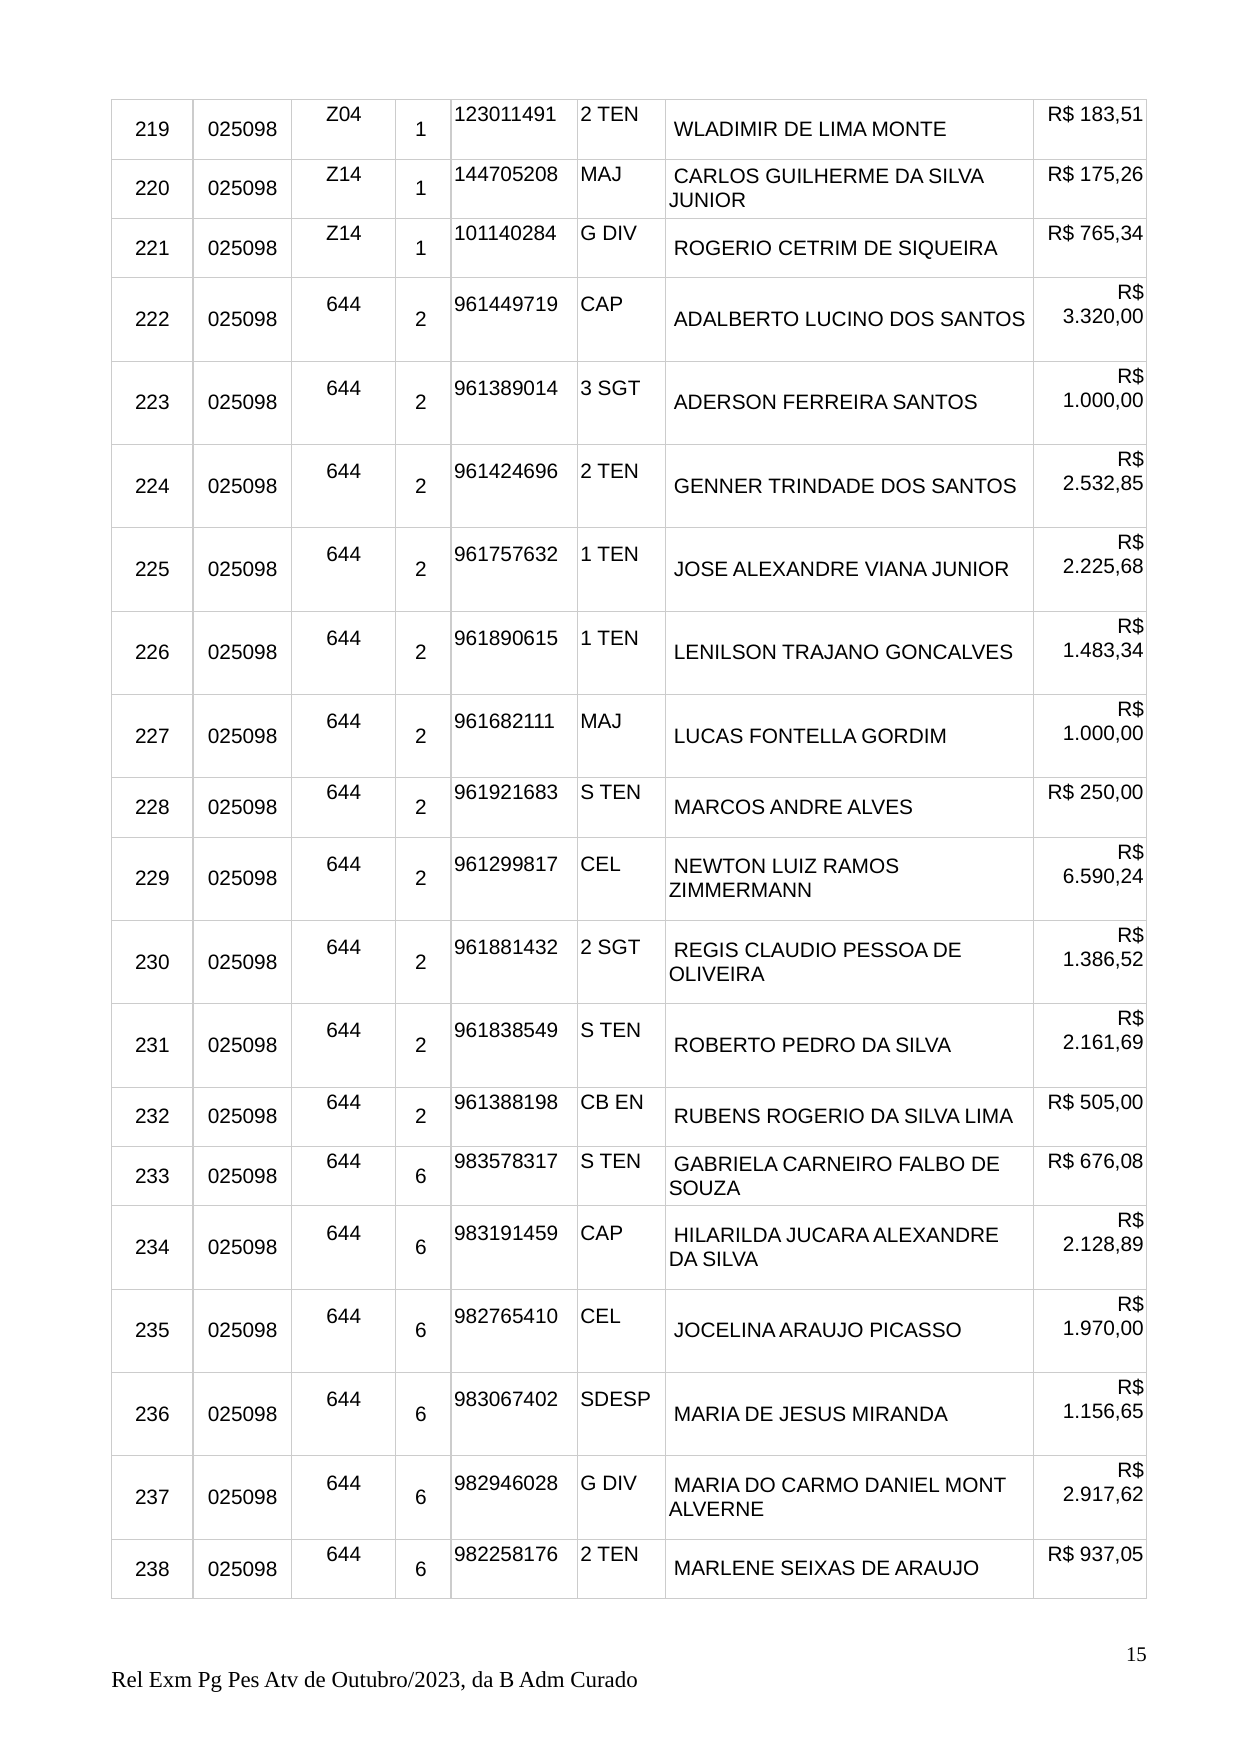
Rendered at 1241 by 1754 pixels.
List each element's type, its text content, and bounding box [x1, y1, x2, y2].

table_cell 961388198 [452, 1088, 577, 1146]
table_cell 1 [396, 160, 450, 218]
table_cell 2 [396, 362, 450, 444]
table_cell ROBERTO PEDRO DA SILVA [666, 1004, 1033, 1087]
table_cell 983578317 [452, 1147, 577, 1205]
table_cell R$ 2.225,68 [1034, 528, 1146, 611]
table_cell 2 TEN [578, 100, 665, 158]
table_cell 644 [292, 695, 395, 777]
table_cell LUCAS FONTELLA GORDIM [666, 695, 1033, 777]
table_cell R$ 1.970,00 [1034, 1290, 1146, 1372]
table_cell ADALBERTO LUCINO DOS SANTOS [666, 278, 1033, 361]
table_cell 224 [112, 445, 192, 527]
table_cell 025098 [194, 100, 291, 158]
table_cell 2 [396, 612, 450, 694]
table_cell 644 [292, 1147, 395, 1205]
table_cell 982765410 [452, 1290, 577, 1372]
table_cell MARIA DE JESUS MIRANDA [666, 1373, 1033, 1455]
table_cell 025098 [194, 160, 291, 218]
table_cell 6 [396, 1206, 450, 1289]
table_cell SDESP [578, 1373, 665, 1455]
table_cell 025098 [194, 1456, 291, 1539]
table_cell R$ 676,08 [1034, 1147, 1146, 1205]
table_cell 2 [396, 838, 450, 920]
table_cell 025098 [194, 612, 291, 694]
table_cell 644 [292, 612, 395, 694]
table_cell 219 [112, 100, 192, 158]
table_cell 2 SGT [578, 921, 665, 1003]
table_cell 644 [292, 778, 395, 837]
table_cell 983191459 [452, 1206, 577, 1289]
table_cell 220 [112, 160, 192, 218]
table_cell 2 TEN [578, 445, 665, 527]
table_cell HILARILDA JUCARA ALEXANDRE DA SILVA [666, 1206, 1033, 1289]
table_cell ADERSON FERREIRA SANTOS [666, 362, 1033, 444]
table_cell 644 [292, 1206, 395, 1289]
table_cell CEL [578, 1290, 665, 1372]
table_cell 025098 [194, 1206, 291, 1289]
table_cell 3 SGT [578, 362, 665, 444]
table_cell 234 [112, 1206, 192, 1289]
table_cell 644 [292, 278, 395, 361]
table_cell RUBENS ROGERIO DA SILVA LIMA [666, 1088, 1033, 1146]
table_cell MARLENE SEIXAS DE ARAUJO [666, 1540, 1033, 1598]
table_cell 961299817 [452, 838, 577, 920]
table_cell 961921683 [452, 778, 577, 837]
table_cell 230 [112, 921, 192, 1003]
table_cell 231 [112, 1004, 192, 1087]
table_cell R$ 937,05 [1034, 1540, 1146, 1598]
table_cell 232 [112, 1088, 192, 1146]
table_cell 025098 [194, 838, 291, 920]
table_cell Z04 [292, 100, 395, 158]
table_cell 644 [292, 362, 395, 444]
table_cell R$ 505,00 [1034, 1088, 1146, 1146]
table_cell JOSE ALEXANDRE VIANA JUNIOR [666, 528, 1033, 611]
table_cell 025098 [194, 1147, 291, 1205]
table_cell R$ 6.590,24 [1034, 838, 1146, 920]
table_cell 227 [112, 695, 192, 777]
table_cell 644 [292, 528, 395, 611]
table_cell 025098 [194, 921, 291, 1003]
table_cell CEL [578, 838, 665, 920]
table_cell 644 [292, 1004, 395, 1087]
table_cell 2 [396, 1088, 450, 1146]
table_cell MARIA DO CARMO DANIEL MONT ALVERNE [666, 1456, 1033, 1539]
table_cell R$ 2.917,62 [1034, 1456, 1146, 1539]
table_cell R$ 175,26 [1034, 160, 1146, 218]
table_cell R$ 1.000,00 [1034, 362, 1146, 444]
table_cell 2 [396, 1004, 450, 1087]
table_cell 644 [292, 1456, 395, 1539]
table_cell 229 [112, 838, 192, 920]
table_cell 982258176 [452, 1540, 577, 1598]
table_cell 025098 [194, 1540, 291, 1598]
table_cell 961389014 [452, 362, 577, 444]
table_cell S TEN [578, 778, 665, 837]
table_cell G DIV [578, 1456, 665, 1539]
table_cell 1 [396, 100, 450, 158]
table_cell 1 TEN [578, 612, 665, 694]
table_cell 2 [396, 695, 450, 777]
table_cell R$ 1.000,00 [1034, 695, 1146, 777]
table_cell 644 [292, 921, 395, 1003]
table_cell 237 [112, 1456, 192, 1539]
table_cell 025098 [194, 778, 291, 837]
table_cell R$ 2.532,85 [1034, 445, 1146, 527]
table_cell 238 [112, 1540, 192, 1598]
table_cell 644 [292, 1540, 395, 1598]
table_cell R$ 1.156,65 [1034, 1373, 1146, 1455]
table_cell R$ 183,51 [1034, 100, 1146, 158]
table_cell CAP [578, 1206, 665, 1289]
table_cell 225 [112, 528, 192, 611]
table_cell 961682111 [452, 695, 577, 777]
table_cell 236 [112, 1373, 192, 1455]
table_cell 123011491 [452, 100, 577, 158]
table_cell LENILSON TRAJANO GONCALVES [666, 612, 1033, 694]
table_cell 6 [396, 1147, 450, 1205]
table_cell 025098 [194, 278, 291, 361]
table_cell 025098 [194, 695, 291, 777]
table_cell REGIS CLAUDIO PESSOA DE OLIVEIRA [666, 921, 1033, 1003]
table_cell 644 [292, 1088, 395, 1146]
table_cell 221 [112, 219, 192, 277]
table_cell NEWTON LUIZ RAMOS ZIMMERMANN [666, 838, 1033, 920]
table_cell 644 [292, 445, 395, 527]
table_cell 2 [396, 778, 450, 837]
table_cell R$ 765,34 [1034, 219, 1146, 277]
table_cell 6 [396, 1540, 450, 1598]
table_cell 961890615 [452, 612, 577, 694]
table_cell 961838549 [452, 1004, 577, 1087]
table_cell 644 [292, 1290, 395, 1372]
table_cell 961757632 [452, 528, 577, 611]
table_cell G DIV [578, 219, 665, 277]
table_cell R$ 3.320,00 [1034, 278, 1146, 361]
table_cell CARLOS GUILHERME DA SILVA JUNIOR [666, 160, 1033, 218]
table_cell 144705208 [452, 160, 577, 218]
table_cell 222 [112, 278, 192, 361]
table_cell 2 [396, 921, 450, 1003]
table_cell R$ 2.161,69 [1034, 1004, 1146, 1087]
table_cell 961424696 [452, 445, 577, 527]
table_cell 644 [292, 1373, 395, 1455]
table_cell 6 [396, 1290, 450, 1372]
table_cell 233 [112, 1147, 192, 1205]
table_cell R$ 1.386,52 [1034, 921, 1146, 1003]
table_cell 226 [112, 612, 192, 694]
table_cell 025098 [194, 528, 291, 611]
table_cell WLADIMIR DE LIMA MONTE [666, 100, 1033, 158]
table_cell 1 TEN [578, 528, 665, 611]
table_cell 961449719 [452, 278, 577, 361]
table_cell Z14 [292, 160, 395, 218]
table_cell S TEN [578, 1147, 665, 1205]
table_cell 025098 [194, 1004, 291, 1087]
table_cell S TEN [578, 1004, 665, 1087]
table_cell R$ 2.128,89 [1034, 1206, 1146, 1289]
table_cell MARCOS ANDRE ALVES [666, 778, 1033, 837]
table_cell 644 [292, 838, 395, 920]
table_cell GENNER TRINDADE DOS SANTOS [666, 445, 1033, 527]
table_cell 025098 [194, 1290, 291, 1372]
table_cell 961881432 [452, 921, 577, 1003]
table_cell 025098 [194, 219, 291, 277]
table_cell MAJ [578, 695, 665, 777]
table_cell JOCELINA ARAUJO PICASSO [666, 1290, 1033, 1372]
table_cell 228 [112, 778, 192, 837]
table_cell 2 TEN [578, 1540, 665, 1598]
table_cell CB EN [578, 1088, 665, 1146]
table_cell 101140284 [452, 219, 577, 277]
table_cell CAP [578, 278, 665, 361]
table_cell 235 [112, 1290, 192, 1372]
table_cell Z14 [292, 219, 395, 277]
table_cell 025098 [194, 1088, 291, 1146]
table_cell 025098 [194, 445, 291, 527]
table_cell 2 [396, 528, 450, 611]
table_cell 025098 [194, 1373, 291, 1455]
table_cell 2 [396, 445, 450, 527]
table_cell GABRIELA CARNEIRO FALBO DE SOUZA [666, 1147, 1033, 1205]
table_cell 1 [396, 219, 450, 277]
table_cell 983067402 [452, 1373, 577, 1455]
table_cell ROGERIO CETRIM DE SIQUEIRA [666, 219, 1033, 277]
table_cell 2 [396, 278, 450, 361]
table_cell 6 [396, 1456, 450, 1539]
table_cell 982946028 [452, 1456, 577, 1539]
table_cell R$ 1.483,34 [1034, 612, 1146, 694]
table_cell 6 [396, 1373, 450, 1455]
table_cell R$ 250,00 [1034, 778, 1146, 837]
table_cell MAJ [578, 160, 665, 218]
table_cell 223 [112, 362, 192, 444]
table_cell 025098 [194, 362, 291, 444]
